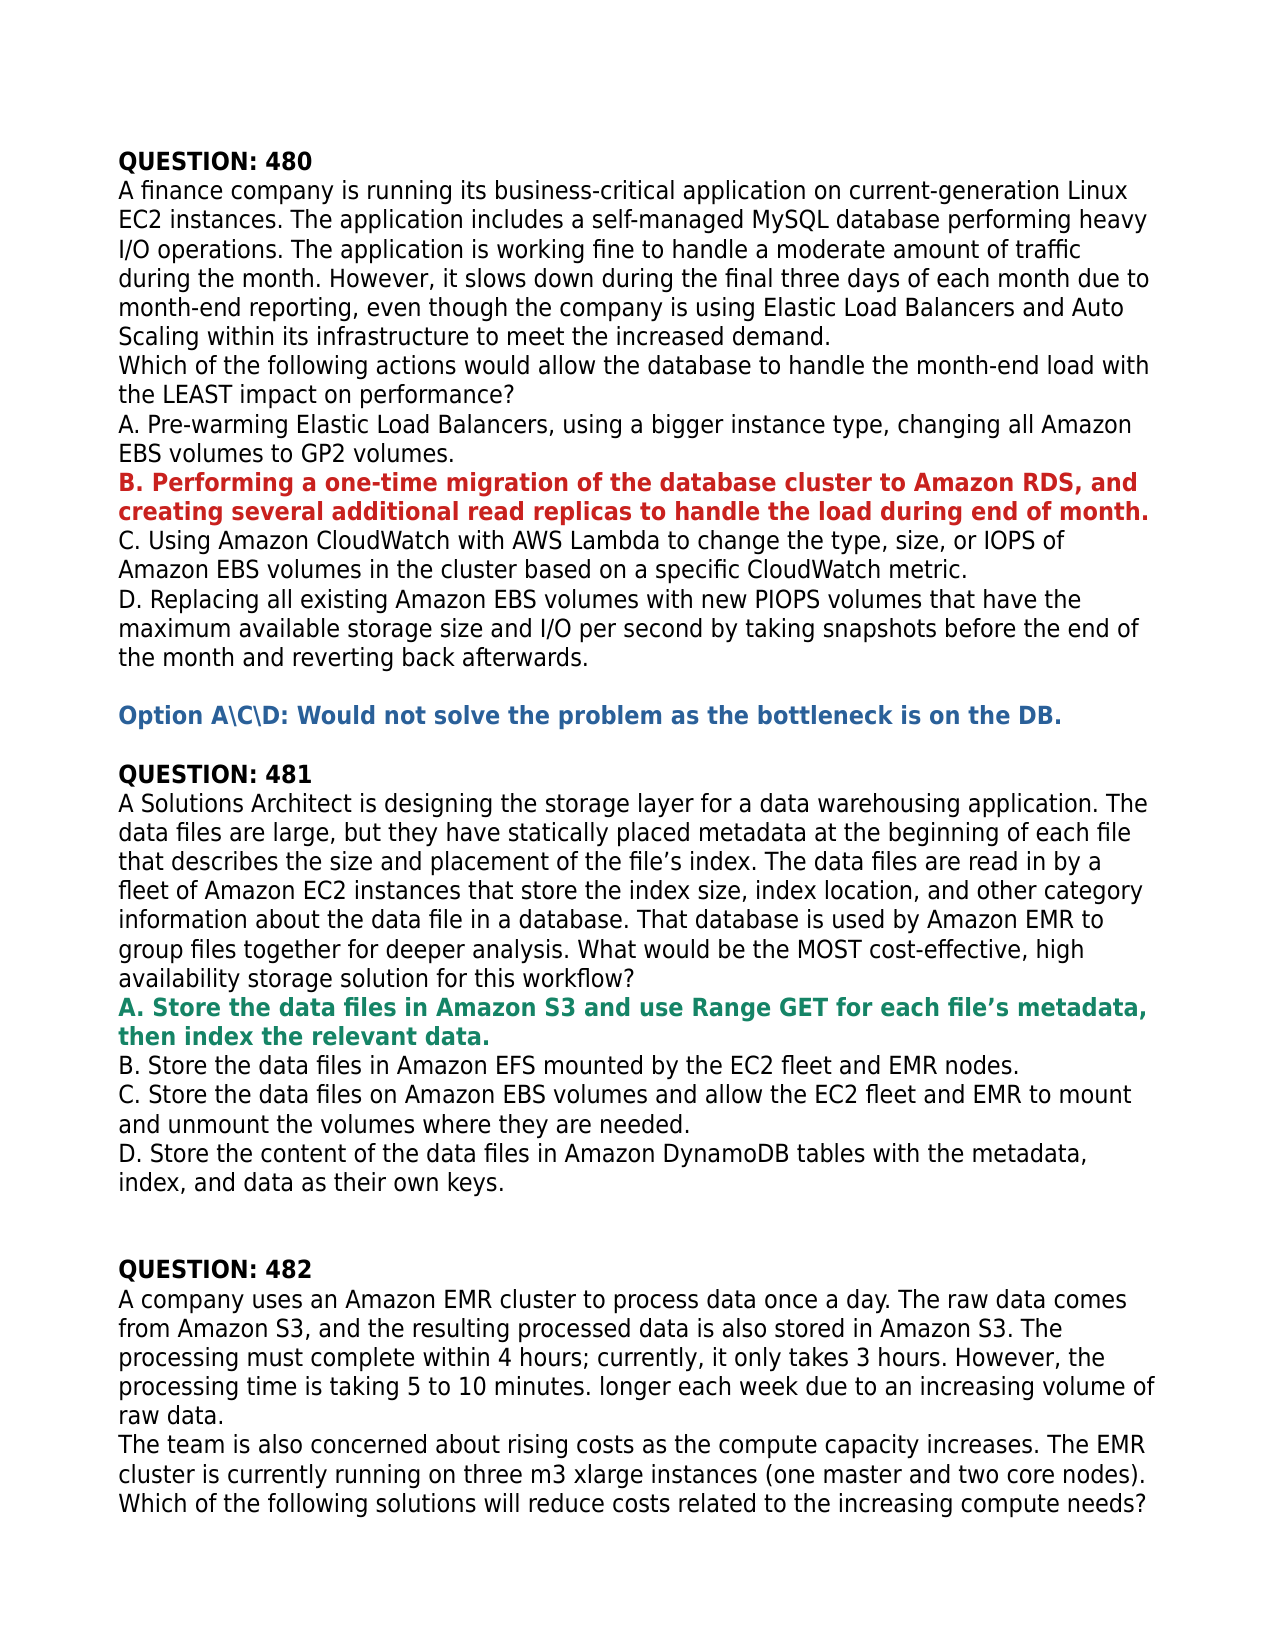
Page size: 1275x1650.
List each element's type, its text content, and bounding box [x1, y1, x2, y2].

text from Amazon S3, and the resulting processed data is also stored in Amazon S3. The [118, 1314, 1157, 1343]
text QUESTION: 481 [118, 760, 1157, 789]
text Which of the following actions would allow the database to handle the month-end load with the LEAST impact on performance? [118, 351, 1157, 410]
text D. Replacing all existing Amazon EBS volumes with new PIOPS volumes that have the [118, 585, 1157, 614]
text C. Using Amazon CloudWatch with AWS Lambda to change the type, size, or IOPS of Amazon EBS volumes in the cluster based on a specific CloudWatch metric. [118, 526, 1157, 585]
text maximum available storage size and I/O per second by taking snapshots before the end of the month and reverting back afterwards. [118, 614, 1157, 672]
text A company uses an Amazon EMR cluster to process data once a day. The raw data comes [118, 1285, 1157, 1314]
text processing must complete within 4 hours; currently, it only takes 3 hours. However, the [118, 1343, 1157, 1372]
text B. Store the data files in Amazon EFS mounted by the EC2 fleet and EMR nodes. [118, 1051, 1157, 1081]
text A. Pre-warming Elastic Load Balancers, using a bigger instance type, changing all Amazon EBS volumes to GP2 volumes. [118, 410, 1157, 468]
text Which of the following solutions will reduce costs related to the increasing compute needs? [118, 1489, 1157, 1518]
text C. Store the data files on Amazon EBS volumes and allow the EC2 fleet and EMR to mount and unmount the volumes where they are needed. [118, 1081, 1157, 1139]
text QUESTION: 480 [118, 147, 1157, 176]
text A finance company is running its business-critical application on current-generation Linux EC2 instances. The application includes a self-managed MySQL database performing heavy I/O operations. The application is working fine to handle a moderate amount of traffic during the month. However, it slows down during the final three days of each month due to month-end reporting, even though the company is using Elastic Load Balancers and Auto Scaling within its infrastructure to meet the increased demand. [118, 176, 1157, 351]
text A. Store the data files in Amazon S3 and use Range GET for each file’s metadata, then index the relevant data. [118, 993, 1157, 1051]
text cluster is currently running on three m3 xlarge instances (one master and two core nodes). [118, 1460, 1157, 1489]
text processing time is taking 5 to 10 minutes. longer each week due to an increasing volume of raw data. [118, 1372, 1157, 1431]
text A Solutions Architect is designing the storage layer for a data warehousing application. The data files are large, but they have statically placed metadata at the beginning of each file that describes the size and placement of the file’s index. The data files are read in by a fleet of Amazon EC2 instances that store the index size, index location, and other category information about the data file in a database. That database is used by Amazon EMR to group files together for deeper analysis. What would be the MOST cost-effective, high availability storage solution for this workflow? [118, 789, 1157, 993]
text QUESTION: 482 [118, 1256, 1157, 1285]
text Option A\C\D: Would not solve the problem as the bottleneck is on the DB. [118, 701, 1157, 731]
text D. Store the content of the data files in Amazon DynamoDB tables with the metadata, index, and data as their own keys. [118, 1139, 1157, 1197]
text B. Performing a one-time migration of the database cluster to Amazon RDS, and creating several additional read replicas to handle the load during end of month. [118, 468, 1157, 526]
text The team is also concerned about rising costs as the compute capacity increases. The EMR [118, 1431, 1157, 1460]
